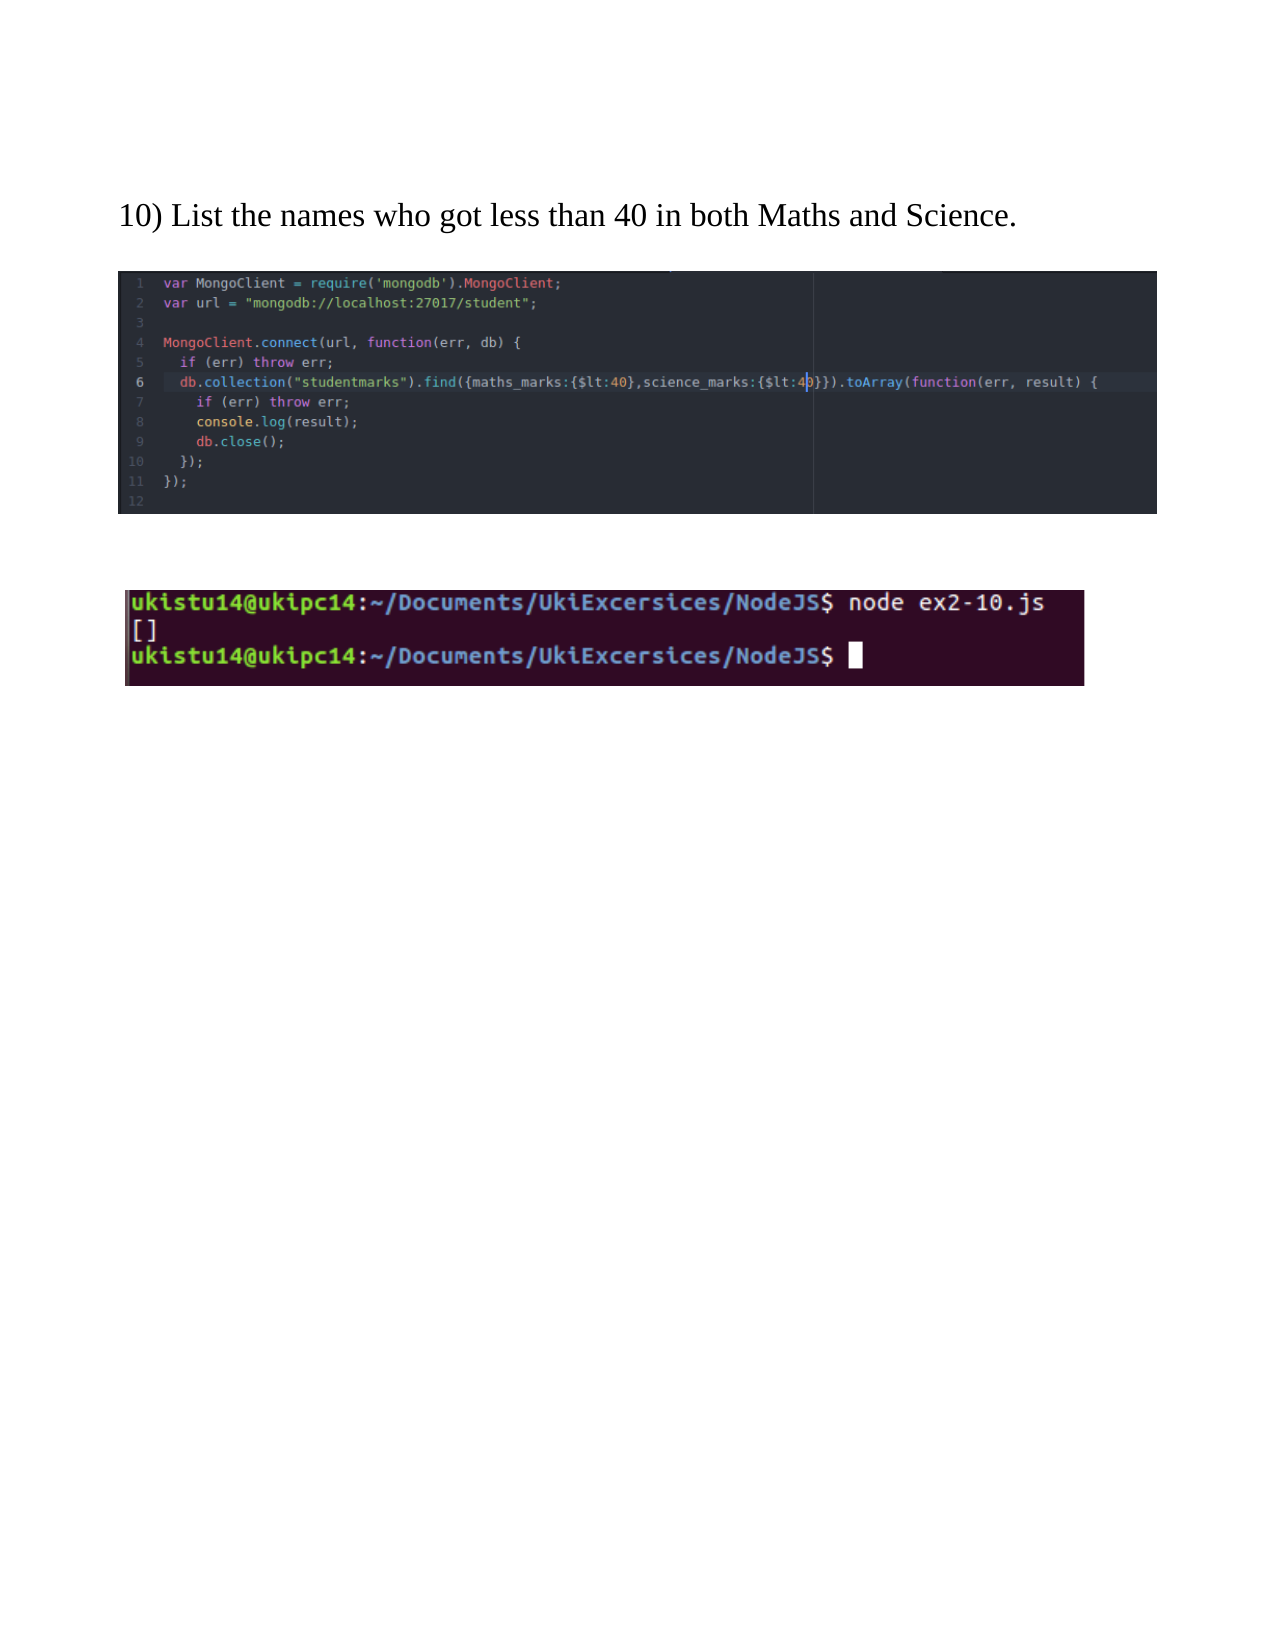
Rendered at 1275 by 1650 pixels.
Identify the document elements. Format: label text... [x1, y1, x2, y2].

text 10) List the names who got less than 40 in both Maths and Science. [118, 195, 1157, 233]
picture [118, 271, 1157, 514]
picture [125, 590, 1085, 686]
